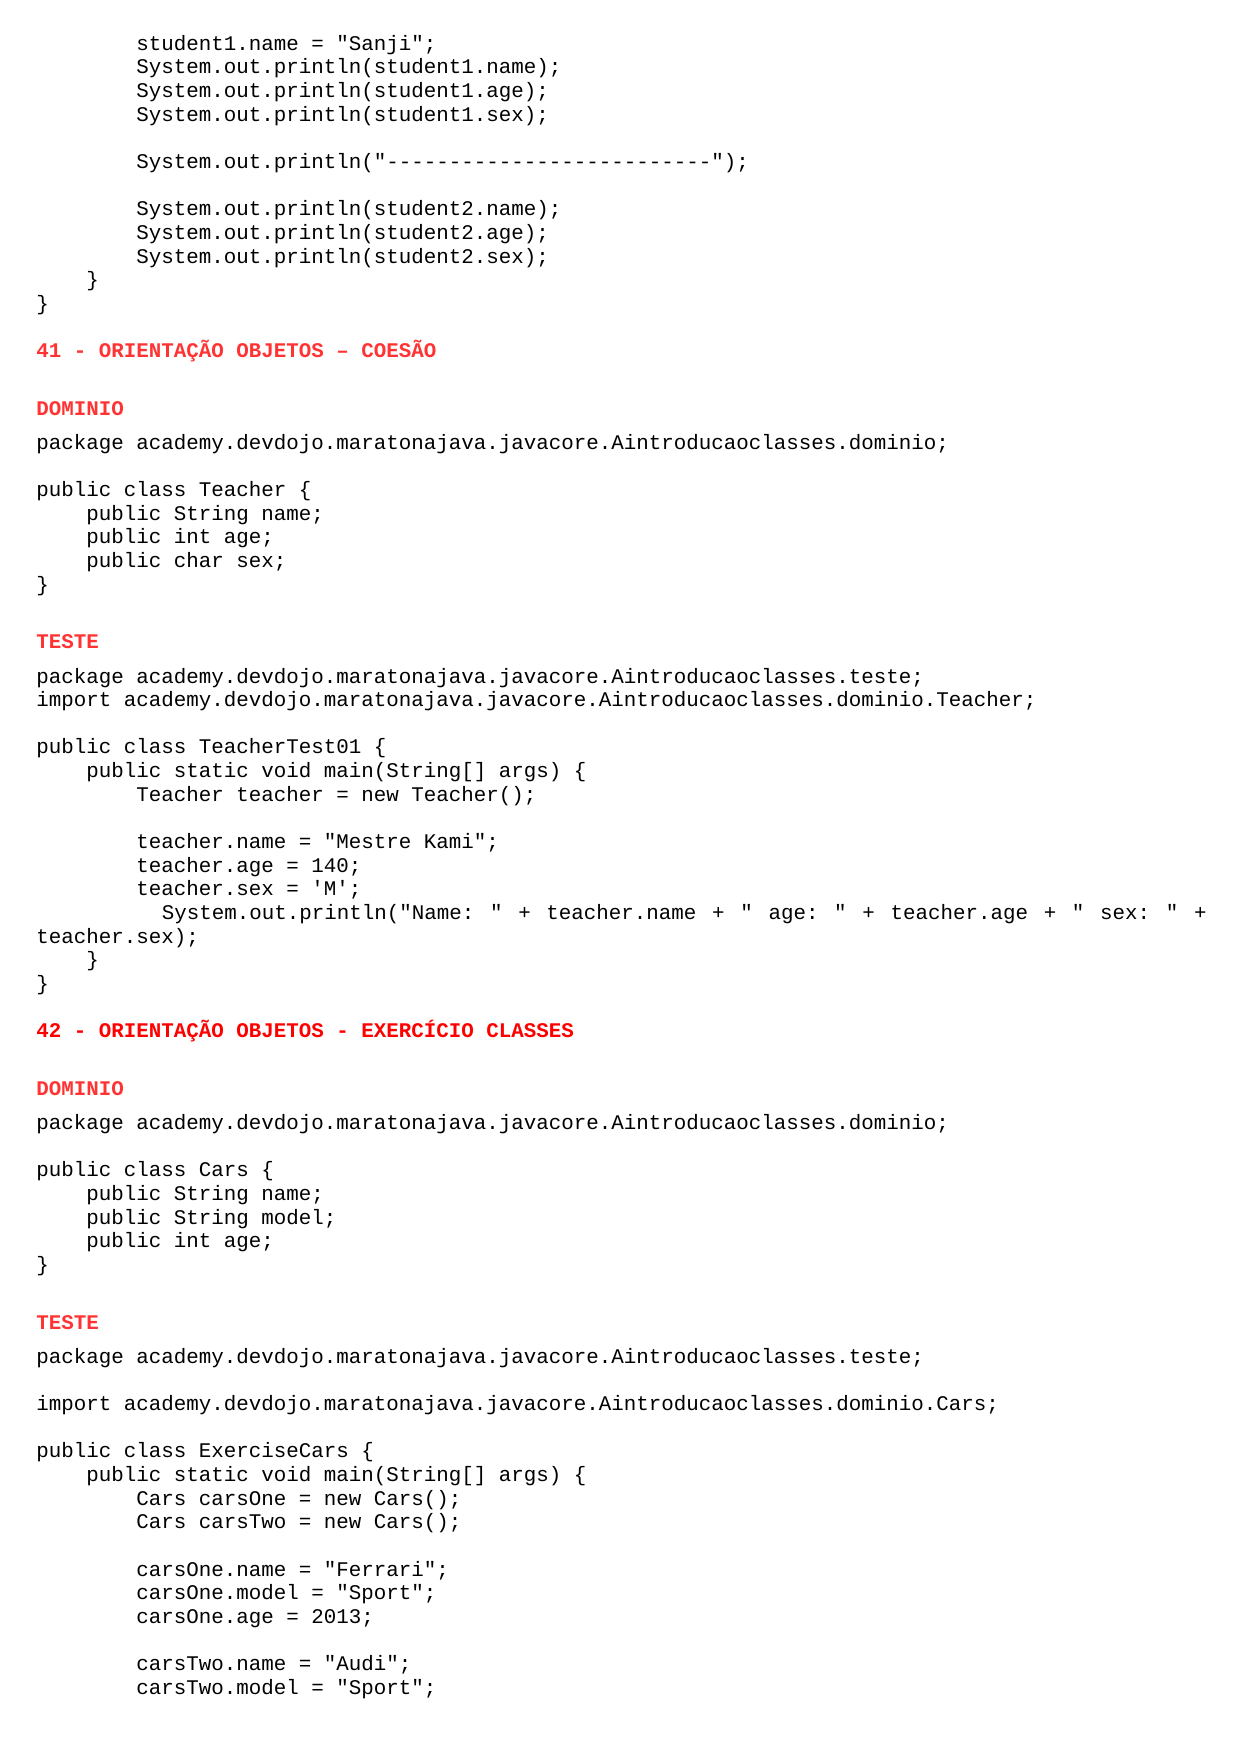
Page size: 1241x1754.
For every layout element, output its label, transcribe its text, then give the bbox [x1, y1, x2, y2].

text } [36, 1254, 1208, 1278]
text carsOne.model = "Sport"; [36, 1582, 1208, 1606]
text public static void main(String[] args) { [36, 760, 1208, 784]
text } [36, 949, 1208, 973]
text teacher.name = "Mestre Kami"; [36, 831, 1208, 855]
text public String model; [36, 1207, 1208, 1230]
text carsTwo.model = "Sport"; [36, 1677, 1208, 1700]
text package academy.devdojo.maratonajava.javacore.Aintroducaoclasses.dominio; [36, 432, 1208, 456]
text student1.name = "Sanji"; [36, 33, 1208, 56]
text System.out.println(student2.age); [36, 222, 1208, 246]
text package academy.devdojo.maratonajava.javacore.Aintroducaoclasses.teste; [36, 1346, 1208, 1369]
text teacher.sex = 'M'; [36, 878, 1208, 902]
text public class ExerciseCars { [36, 1440, 1208, 1464]
text carsTwo.name = "Audi"; [36, 1653, 1208, 1677]
text import academy.devdojo.maratonajava.javacore.Aintroducaoclasses.dominio.Cars; [36, 1393, 1208, 1417]
text import academy.devdojo.maratonajava.javacore.Aintroducaoclasses.dominio.Teacher; [36, 689, 1208, 713]
text TESTE [36, 1312, 1208, 1335]
text 42 - ORIENTAÇÃO OBJETOS - EXERCÍCIO CLASSES [36, 1020, 1208, 1044]
text package academy.devdojo.maratonajava.javacore.Aintroducaoclasses.dominio; [36, 1112, 1208, 1136]
text 41 - ORIENTAÇÃO OBJETOS – COESÃO [36, 340, 1208, 364]
text System.out.println(student1.name); [36, 56, 1208, 80]
text System.out.println(student2.sex); [36, 246, 1208, 269]
text public class TeacherTest01 { [36, 737, 1208, 760]
text System.out.println(student1.sex); [36, 104, 1208, 127]
text public int age; [36, 1230, 1208, 1254]
text } [36, 293, 1208, 317]
text public String name; [36, 1183, 1208, 1207]
text Cars carsOne = new Cars(); [36, 1488, 1208, 1511]
text System.out.println(student2.name); [36, 198, 1208, 222]
text Teacher teacher = new Teacher(); [36, 784, 1208, 807]
text } [36, 973, 1208, 997]
text DOMINIO [36, 398, 1208, 422]
text Cars carsTwo = new Cars(); [36, 1511, 1208, 1535]
text public int age; [36, 527, 1208, 550]
text public class Teacher { [36, 479, 1208, 503]
text System.out.println("Name: " + teacher.name + " age: " + teacher.age + " sex: " + teacher.sex); [36, 902, 1208, 949]
text } [36, 574, 1208, 597]
text } [36, 269, 1208, 293]
text System.out.println(student1.age); [36, 80, 1208, 104]
text teacher.age = 140; [36, 855, 1208, 878]
text DOMINIO [36, 1078, 1208, 1102]
text package academy.devdojo.maratonajava.javacore.Aintroducaoclasses.teste; [36, 666, 1208, 689]
text public static void main(String[] args) { [36, 1464, 1208, 1488]
text public String name; [36, 503, 1208, 527]
text TESTE [36, 632, 1208, 655]
text carsOne.name = "Ferrari"; [36, 1558, 1208, 1582]
text carsOne.age = 2013; [36, 1606, 1208, 1629]
text public class Cars { [36, 1159, 1208, 1183]
text System.out.println("--------------------------"); [36, 151, 1208, 175]
text public char sex; [36, 550, 1208, 574]
